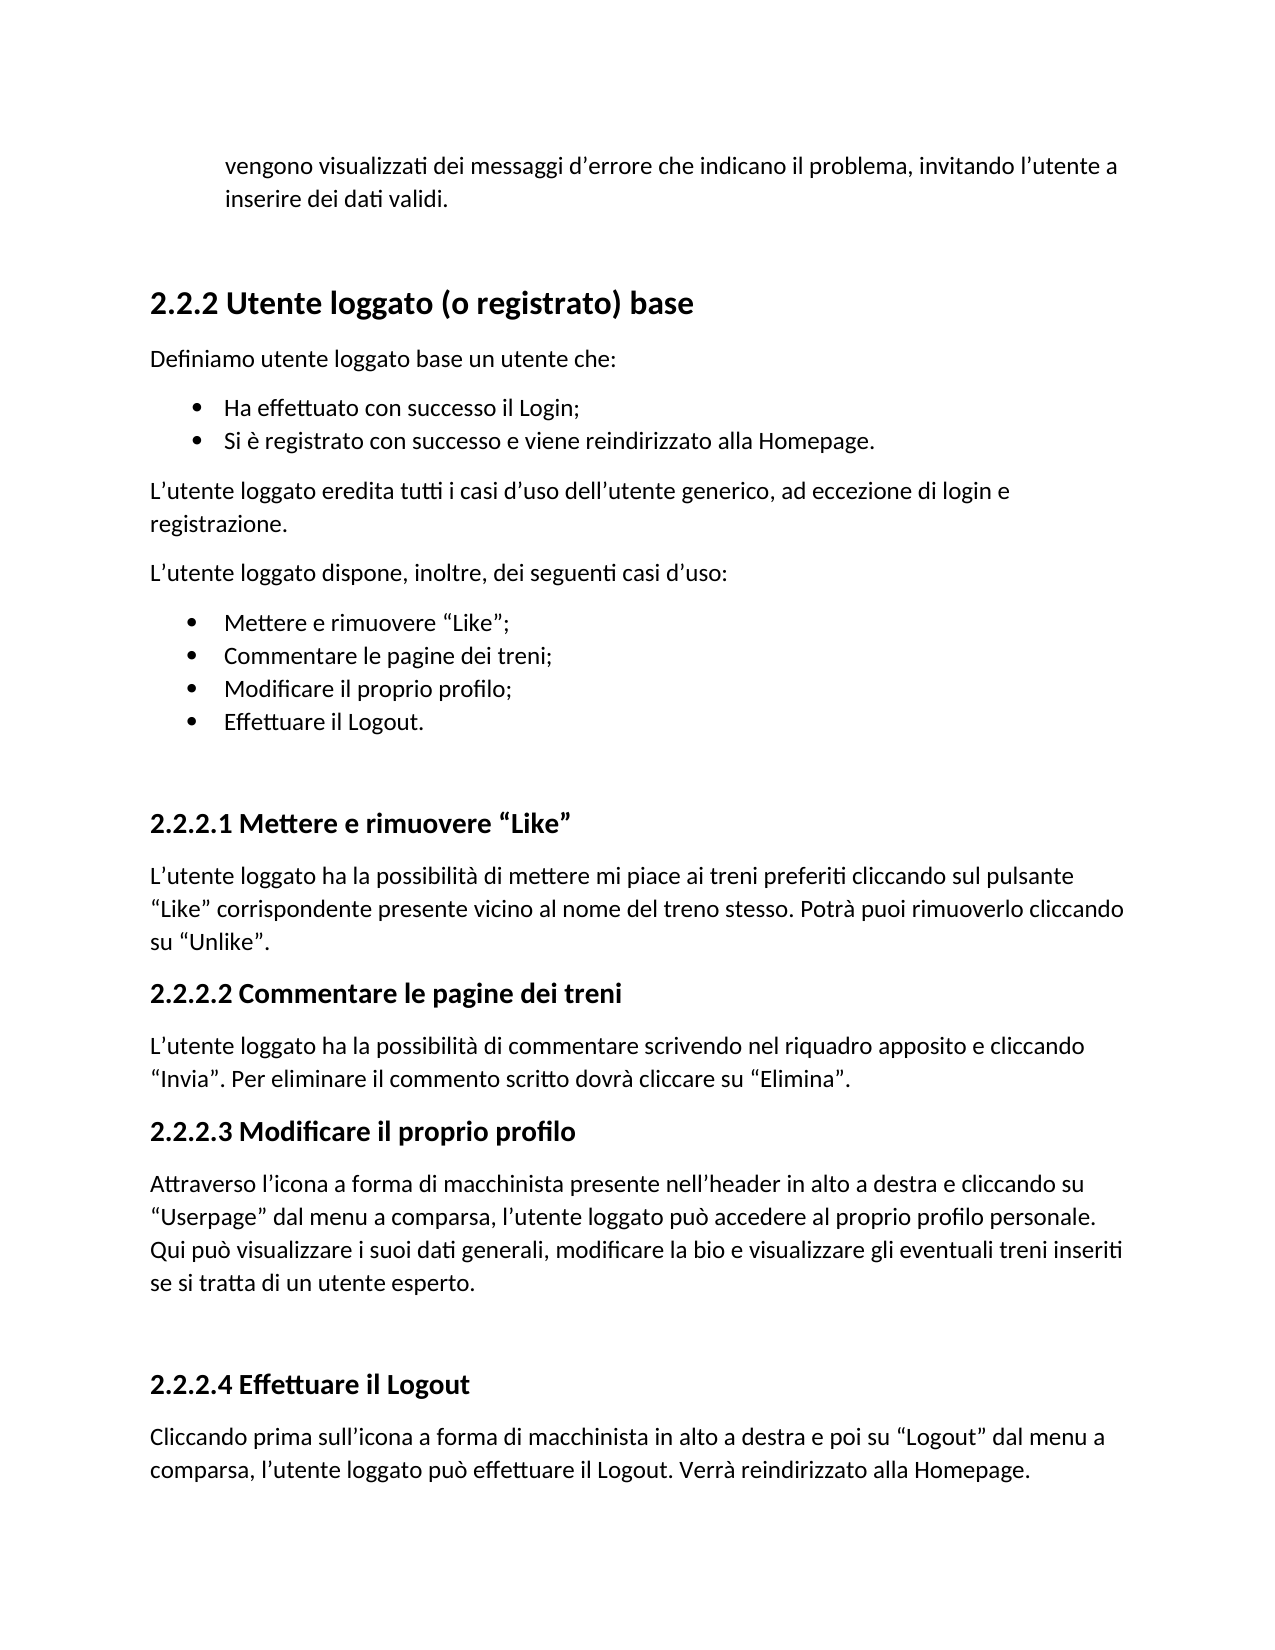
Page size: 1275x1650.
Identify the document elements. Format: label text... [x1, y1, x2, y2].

text 2.2.2 Utente loggato (o registrato) base [150, 282, 1125, 323]
text L’utente loggato ha la possibilità di commentare scrivendo nel riquadro apposito e cliccando “Invia”. Per eliminare il commento scritto dovrà cliccare su “Elimina”. [150, 1030, 1125, 1094]
text Cliccando prima sull’icona a forma di macchinista in alto a destra e poi su “Logout” dal menu a comparsa, l’utente loggato può effettuare il Logout. Verrà reindirizzato alla Homepage. [150, 1421, 1125, 1484]
list vengono visualizzati dei messaggi d’errore che indicano il problema, invitando l’utente a inserire dei dati validi. [187, 150, 1125, 213]
text L’utente loggato eredita tutti i casi d’uso dell’utente generico, ad eccezione di login e registrazione. [150, 475, 1125, 538]
text L’utente loggato dispone, inoltre, dei seguenti casi d’uso: [150, 557, 1125, 588]
text 2.2.2.2 Commentare le pagine dei treni [150, 975, 1125, 1011]
text 2.2.2.4 Effettuare il Logout [150, 1366, 1125, 1402]
list Modificare il proprio profilo; [187, 673, 1125, 703]
list Ha effettuato con successo il Login; [193, 392, 1125, 423]
text L’utente loggato ha la possibilità di mettere mi piace ai treni preferiti cliccando sul pulsante “Like” corrispondente presente vicino al nome del treno stesso. Potrà puoi rimuoverlo cliccando su “Unlike”. [150, 860, 1125, 956]
list Effettuare il Logout. [187, 706, 1125, 736]
list Si è registrato con successo e viene reindirizzato alla Homepage. [193, 425, 1125, 456]
text 2.2.2.3 Modificare il proprio profilo [150, 1113, 1125, 1148]
list Mettere e rimuovere “Like”; [187, 607, 1125, 637]
text Attraverso l’icona a forma di macchinista presente nell’header in alto a destra e cliccando su “Userpage” dal menu a comparsa, l’utente loggato può accedere al proprio profilo personale. Qui può visualizzare i suoi dati generali, modificare la bio e visualizzare gli eventuali treni inseriti se si tratta di un utente esperto. [150, 1168, 1125, 1297]
list Commentare le pagine dei treni; [187, 640, 1125, 670]
text Definiamo utente loggato base un utente che: [150, 343, 1125, 373]
text 2.2.2.1 Mettere e rimuovere “Like” [150, 805, 1125, 840]
